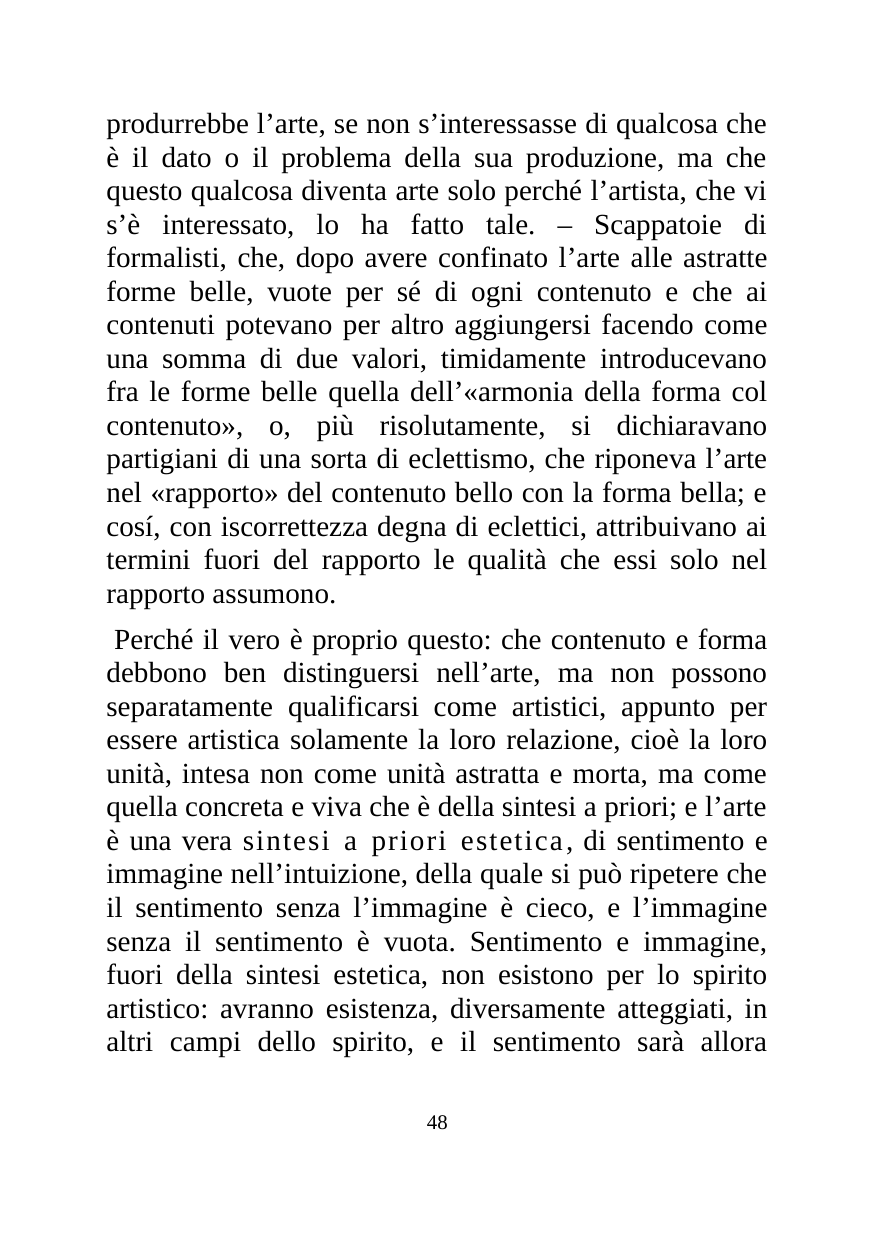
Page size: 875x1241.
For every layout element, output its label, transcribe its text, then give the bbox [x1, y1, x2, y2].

text Perché il vero è proprio questo: che contenuto e forma debbono ben distinguersi nell’arte, ma non possono separatamente qualificarsi come artistici, appunto per essere artistica solamente la loro relazione, cioè la loro unità, intesa non come unità astratta e morta, ma come quella concreta e viva che è della sintesi a priori; e l’arte è una vera sintesi a priori estetica, di sentimento e immagine nell’intuizione, della quale si può ripetere che il sentimento senza l’immagine è cieco, e l’immagine senza il sentimento è vuota. Sentimento e immagine, fuori della sintesi estetica, non esistono per lo spirito artistico: avranno esistenza, diversamente atteggiati, in altri campi dello spirito, e il sentimento sarà allora [106, 622, 768, 1058]
text produrrebbe l’arte, se non s’interessasse di qualcosa che è il dato o il problema della sua produzione, ma che questo qualcosa diventa arte solo perché l’artista, che vi s’è interessato, lo ha fatto tale. – Scappatoie di formalisti, che, dopo avere confinato l’arte alle astratte forme belle, vuote per sé di ogni contenuto e che ai contenuti potevano per altro aggiungersi facendo come una somma di due valori, timidamente introducevano fra le forme belle quella dell’«armonia della forma col contenuto», o, più risolutamente, si dichiaravano partigiani di una sorta di eclettismo, che riponeva l’arte nel «rapporto» del contenuto bello con la forma bella; e cosí, con iscorrettezza degna di eclettici, attribuivano ai termini fuori del rapporto le qualità che essi solo nel rapporto assumono. [106, 106, 768, 609]
